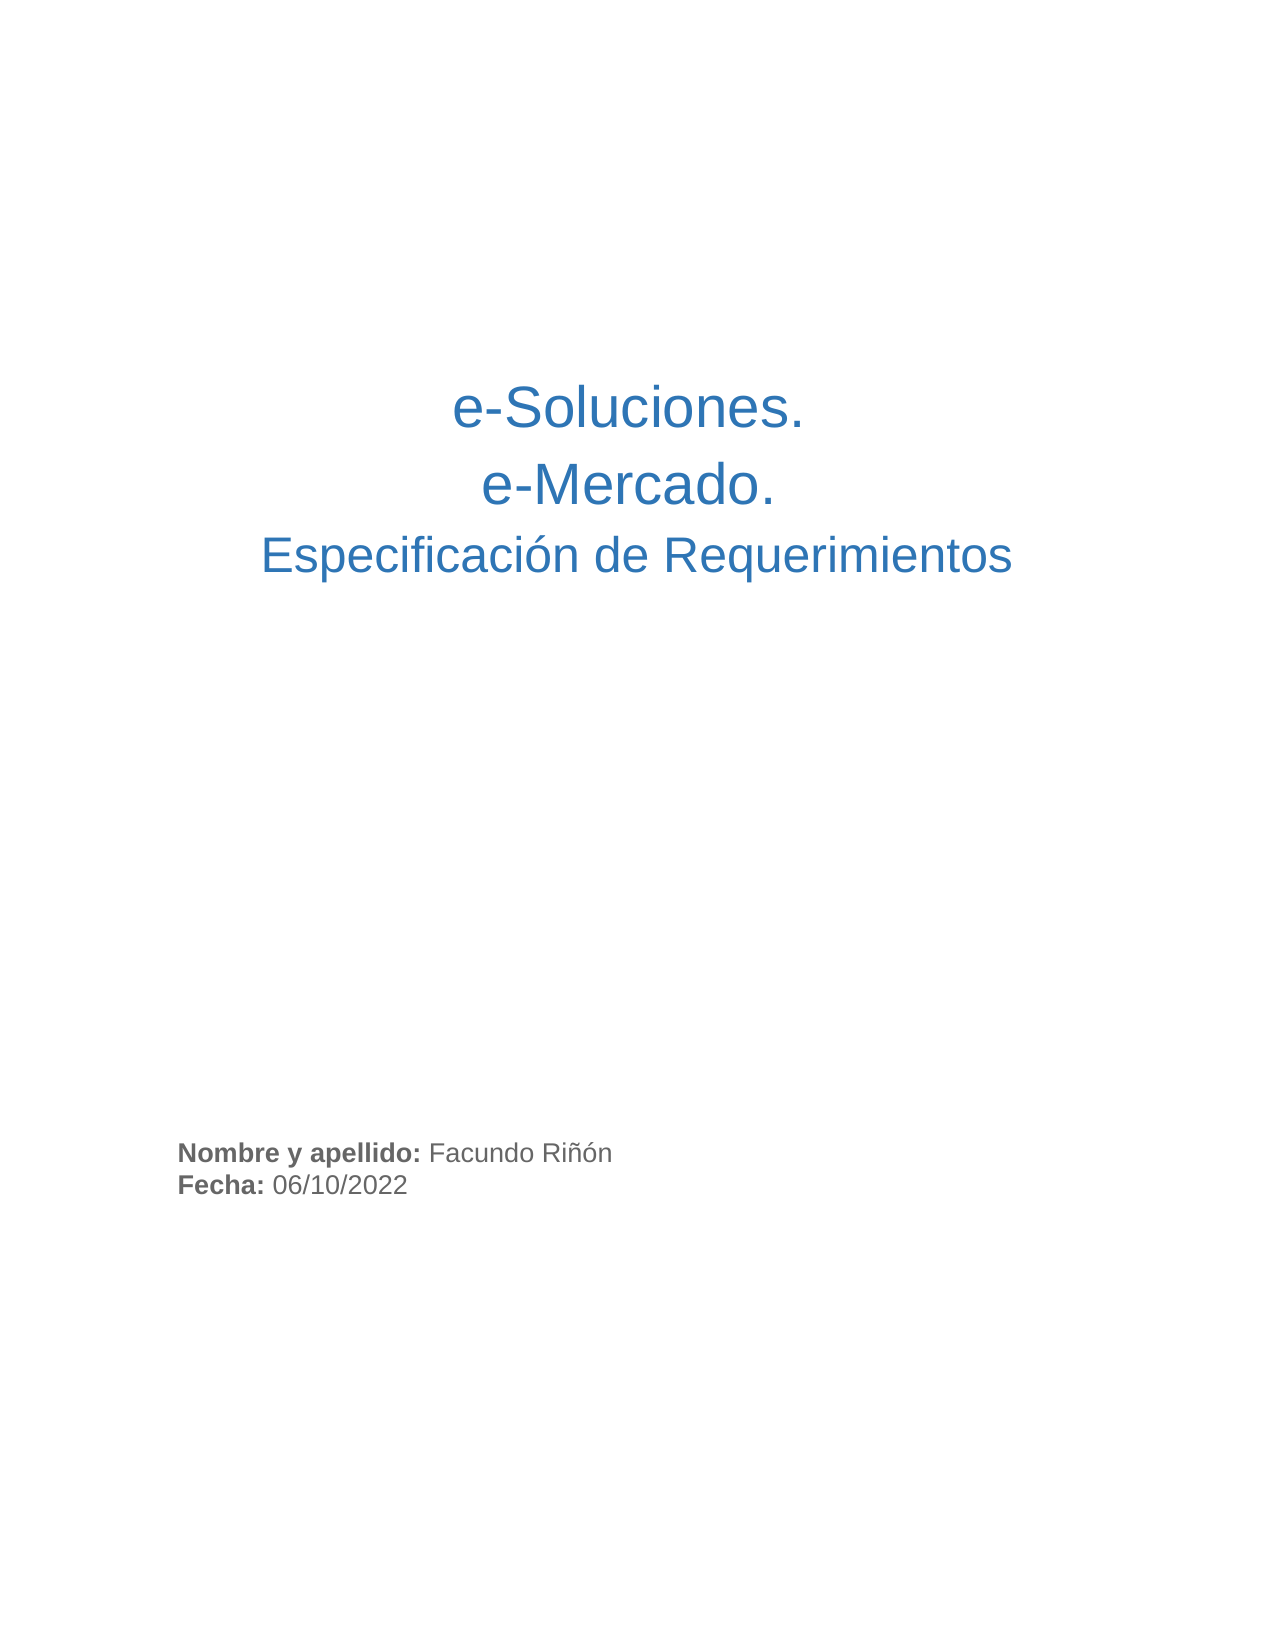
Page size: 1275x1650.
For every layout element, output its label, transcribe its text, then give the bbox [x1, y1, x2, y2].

text e-Soluciones. e-Mercado. Especificación de Requerimientos [229, 373, 1045, 583]
text Fecha: 06/10/2022 [177, 1169, 1081, 1200]
text Nombre y apellido: Facundo Riñón [177, 1137, 1081, 1169]
